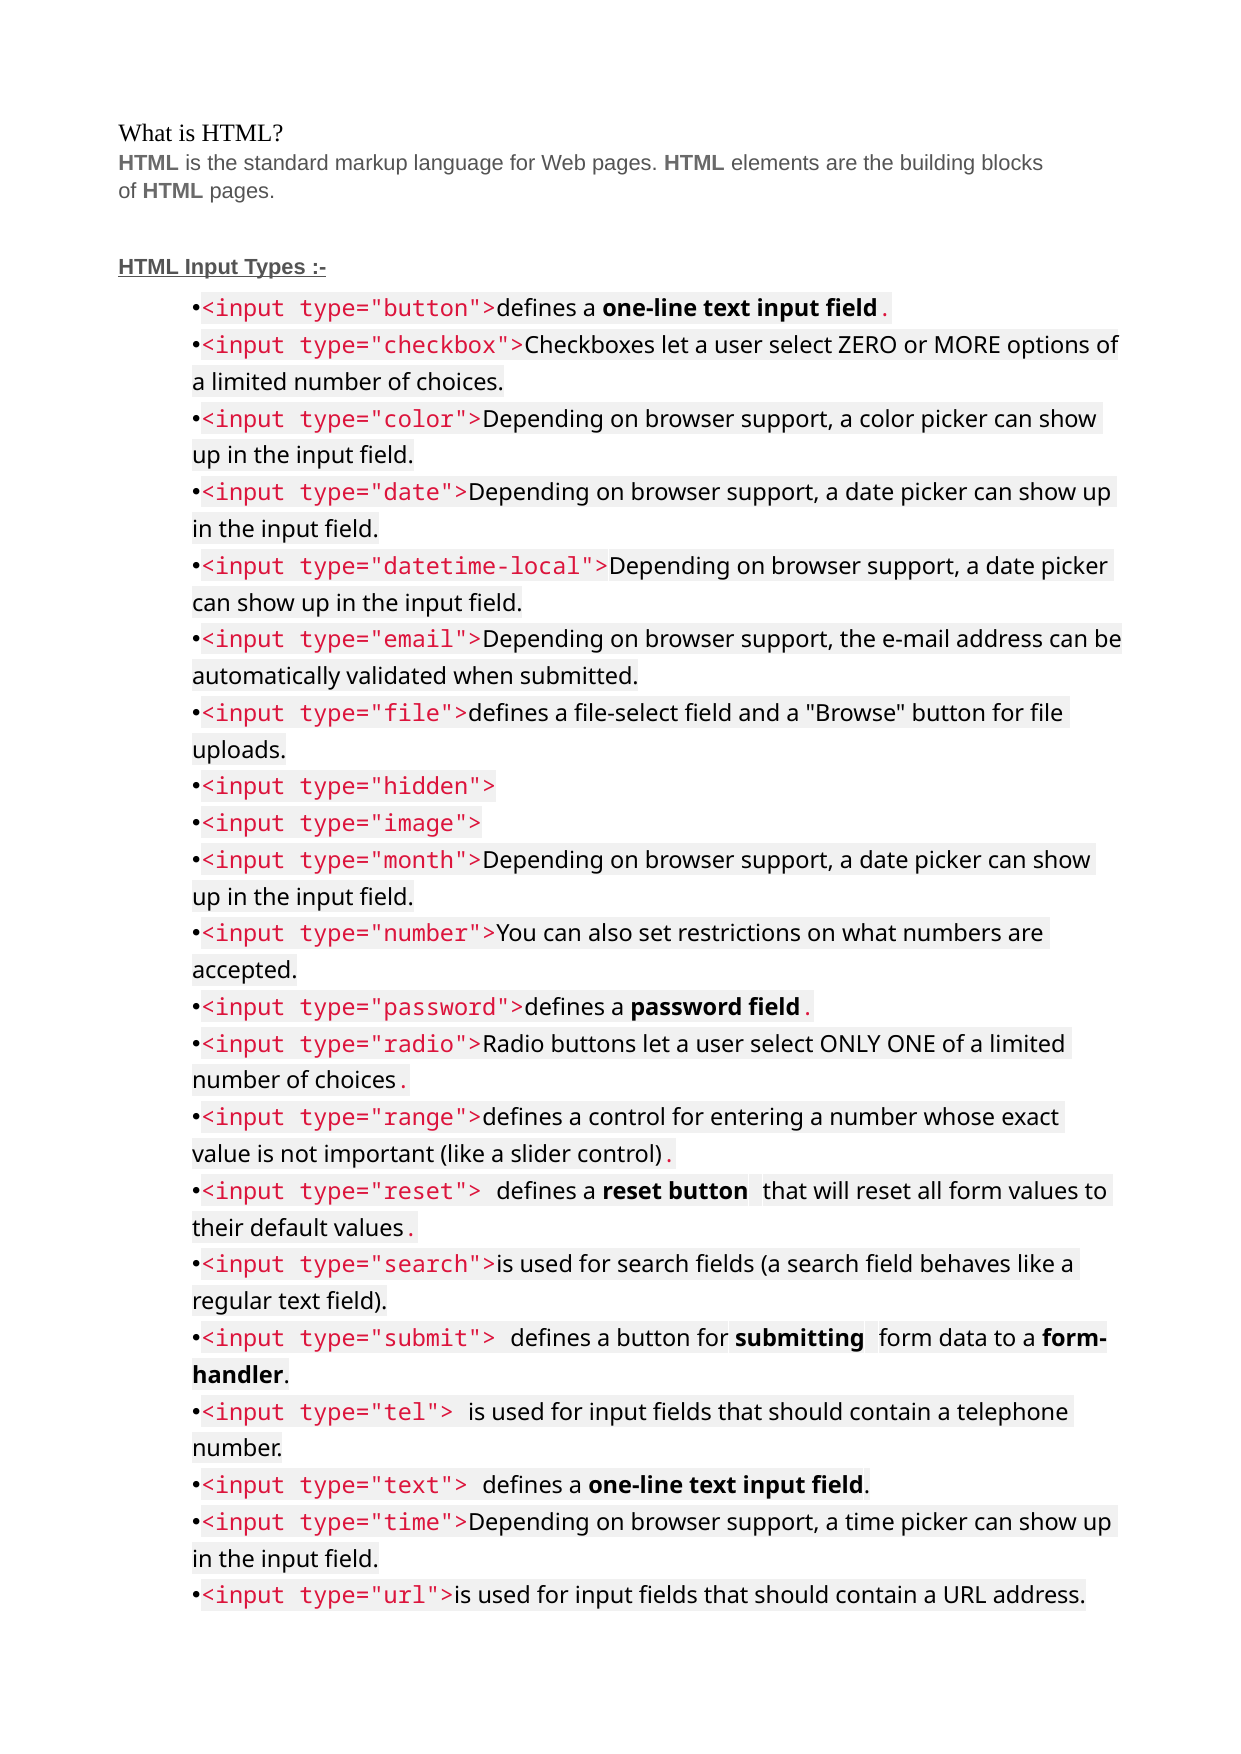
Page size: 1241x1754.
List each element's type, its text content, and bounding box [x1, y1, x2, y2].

list <input type="password">defines a password field. [118, 990, 1122, 1022]
list <input type="search">is used for search fields (a search field behaves like a regular text field). [118, 1248, 1122, 1316]
subtitle HTML Input Types :- [118, 254, 1122, 279]
list <input type="checkbox">Checkboxes let a user select ZERO or MORE options of a limited number of choices. [118, 328, 1122, 397]
list <input type="month">Depending on browser support, a date picker can show up in the input field. [118, 843, 1122, 912]
list <input type="range">defines a control for entering a number whose exact value is not important (like a slider control). [118, 1101, 1122, 1169]
list <input type="url">is used for input fields that should contain a URL address. [118, 1579, 1122, 1611]
list <input type="time">Depending on browser support, a time picker can show up in the input field. [118, 1505, 1122, 1574]
list <input type="button">defines a one-line text input field. [118, 292, 1122, 324]
list <input type="email">Depending on browser support, the e-mail address can be automatically validated when submitted. [118, 623, 1122, 691]
text HTML is the standard markup language for Web pages. HTML elements are the building blocks of HTML pages. [118, 147, 1122, 204]
list <input type="color">Depending on browser support, a color picker can show up in the input field. [118, 402, 1122, 471]
list <input type="tel"> is used for input fields that should contain a telephone number. [118, 1395, 1122, 1463]
list <input type="number">You can also set restrictions on what numbers are accepted. [118, 917, 1122, 986]
list <input type="date">Depending on browser support, a date picker can show up in the input field. [118, 476, 1122, 544]
list <input type="submit"> defines a button for submitting form data to a form-handler. [118, 1321, 1122, 1390]
list <input type="datetime-local">Depending on browser support, a date picker can show up in the input field. [118, 549, 1122, 618]
text What is HTML? [118, 118, 1122, 147]
list <input type="file">defines a file-select field and a "Browse" button for file uploads. [118, 696, 1122, 765]
list <input type="radio">Radio buttons let a user select ONLY ONE of a limited number of choices. [118, 1027, 1122, 1096]
list <input type="hidden"> [118, 770, 1122, 802]
list <input type="image"> [118, 806, 1122, 838]
list <input type="reset"> defines a reset button that will reset all form values to their default values. [118, 1174, 1122, 1243]
list <input type="text"> defines a one-line text input field. [118, 1468, 1122, 1500]
